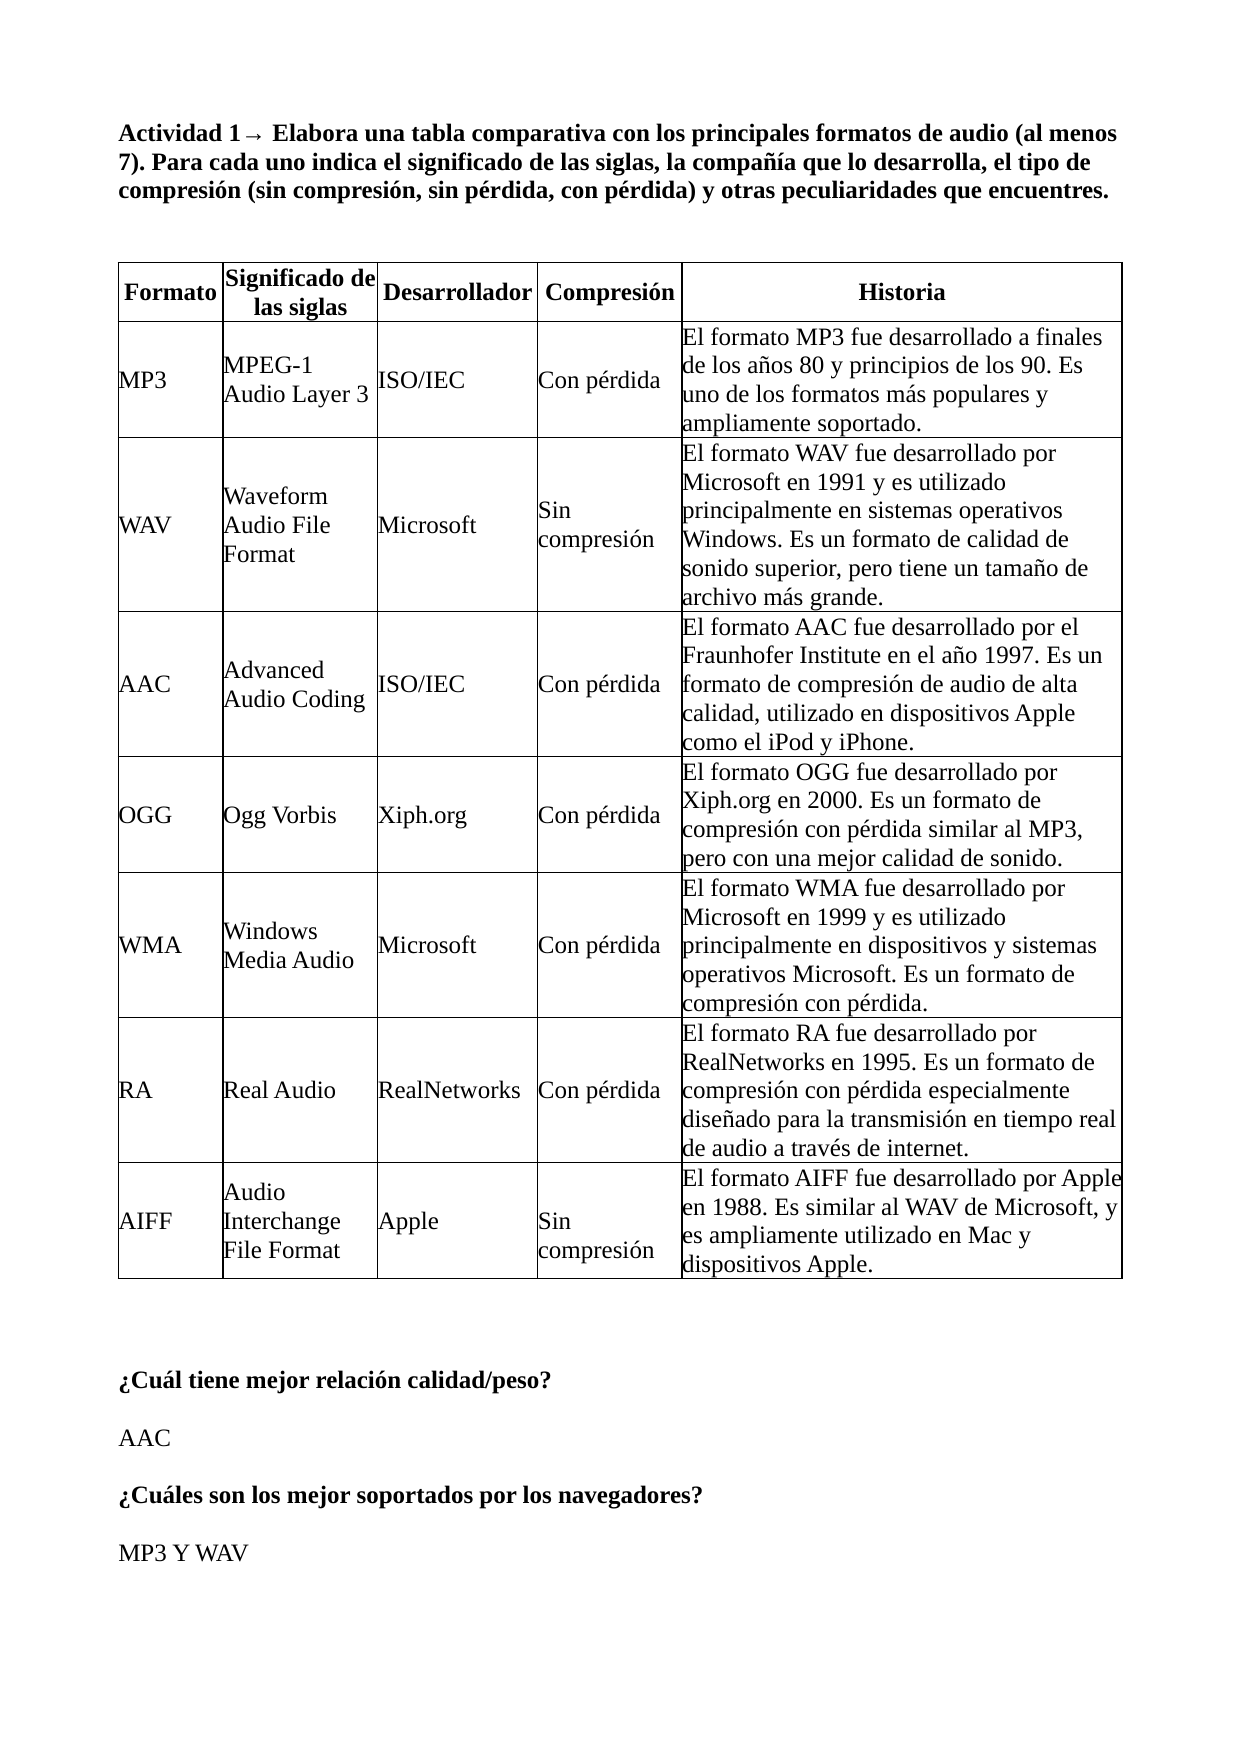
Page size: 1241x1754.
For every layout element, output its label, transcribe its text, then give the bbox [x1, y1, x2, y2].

table_cell ISO/IEC [378, 612, 537, 756]
table_header Compresión [538, 263, 681, 321]
table_cell El formato RA fue desarrollado por RealNetworks en 1995. Es un formato de compresión con pérdida especialmente diseñado para la transmisión en tiempo real de audio a través de internet. [683, 1018, 1121, 1162]
text ¿Cuál tiene mejor relación calidad/peso? [118, 1366, 1122, 1394]
text Actividad 1→ Elabora una tabla comparativa con los principales formatos de audio (al menos 7). Para cada uno indica el significado de las siglas, la compañía que lo desarrolla, el tipo de compresión (sin compresión, sin pérdida, con pérdida) y otras peculiaridades que encuentres. [118, 118, 1122, 204]
table_cell Con pérdida [538, 873, 681, 1017]
table_cell Sin compresión [538, 1163, 681, 1278]
text MP3 Y WAV [118, 1538, 1122, 1567]
table_cell Apple [378, 1163, 537, 1278]
text AAC [118, 1423, 1122, 1452]
table_cell AAC [119, 612, 222, 756]
table_cell Sin compresión [538, 438, 681, 611]
table_cell Ogg Vorbis [224, 757, 377, 872]
table_cell Advanced Audio Coding [224, 612, 377, 756]
table_cell OGG [119, 757, 222, 872]
table_cell AIFF [119, 1163, 222, 1278]
table_cell Microsoft [378, 873, 537, 1017]
table_cell El formato WMA fue desarrollado por Microsoft en 1999 y es utilizado principalmente en dispositivos y sistemas operativos Microsoft. Es un formato de compresión con pérdida. [683, 873, 1121, 1017]
table_cell El formato MP3 fue desarrollado a finales de los años 80 y principios de los 90. Es uno de los formatos más populares y ampliamente soportado. [683, 322, 1121, 437]
table_cell Con pérdida [538, 757, 681, 872]
table_cell WMA [119, 873, 222, 1017]
table_cell Con pérdida [538, 612, 681, 756]
text ¿Cuáles son los mejor soportados por los navegadores? [118, 1481, 1122, 1509]
table_cell El formato OGG fue desarrollado por Xiph.org en 2000. Es un formato de compresión con pérdida similar al MP3, pero con una mejor calidad de sonido. [683, 757, 1121, 872]
table_cell MPEG-1 Audio Layer 3 [224, 322, 377, 437]
table_cell Real Audio [224, 1018, 377, 1162]
table_cell Microsoft [378, 438, 537, 611]
table_cell Xiph.org [378, 757, 537, 872]
table_cell RA [119, 1018, 222, 1162]
table_cell El formato AAC fue desarrollado por el Fraunhofer Institute en el año 1997. Es un formato de compresión de audio de alta calidad, utilizado en dispositivos Apple como el iPod y iPhone. [683, 612, 1121, 756]
table_header Significado de las siglas [224, 263, 377, 321]
table_cell Windows Media Audio [224, 873, 377, 1017]
table_cell Con pérdida [538, 1018, 681, 1162]
table_cell Con pérdida [538, 322, 681, 437]
table_cell Audio Interchange File Format [224, 1163, 377, 1278]
table_cell El formato AIFF fue desarrollado por Apple en 1988. Es similar al WAV de Microsoft, y es ampliamente utilizado en Mac y dispositivos Apple. [683, 1163, 1121, 1278]
table_header Historia [683, 263, 1121, 321]
table_cell RealNetworks [378, 1018, 537, 1162]
table_cell Waveform Audio File Format [224, 438, 377, 611]
table_cell MP3 [119, 322, 222, 437]
table_header Formato [119, 263, 222, 321]
table_header Desarrollador [378, 263, 537, 321]
table_cell WAV [119, 438, 222, 611]
table_cell ISO/IEC [378, 322, 537, 437]
table_cell El formato WAV fue desarrollado por Microsoft en 1991 y es utilizado principalmente en sistemas operativos Windows. Es un formato de calidad de sonido superior, pero tiene un tamaño de archivo más grande. [683, 438, 1121, 611]
